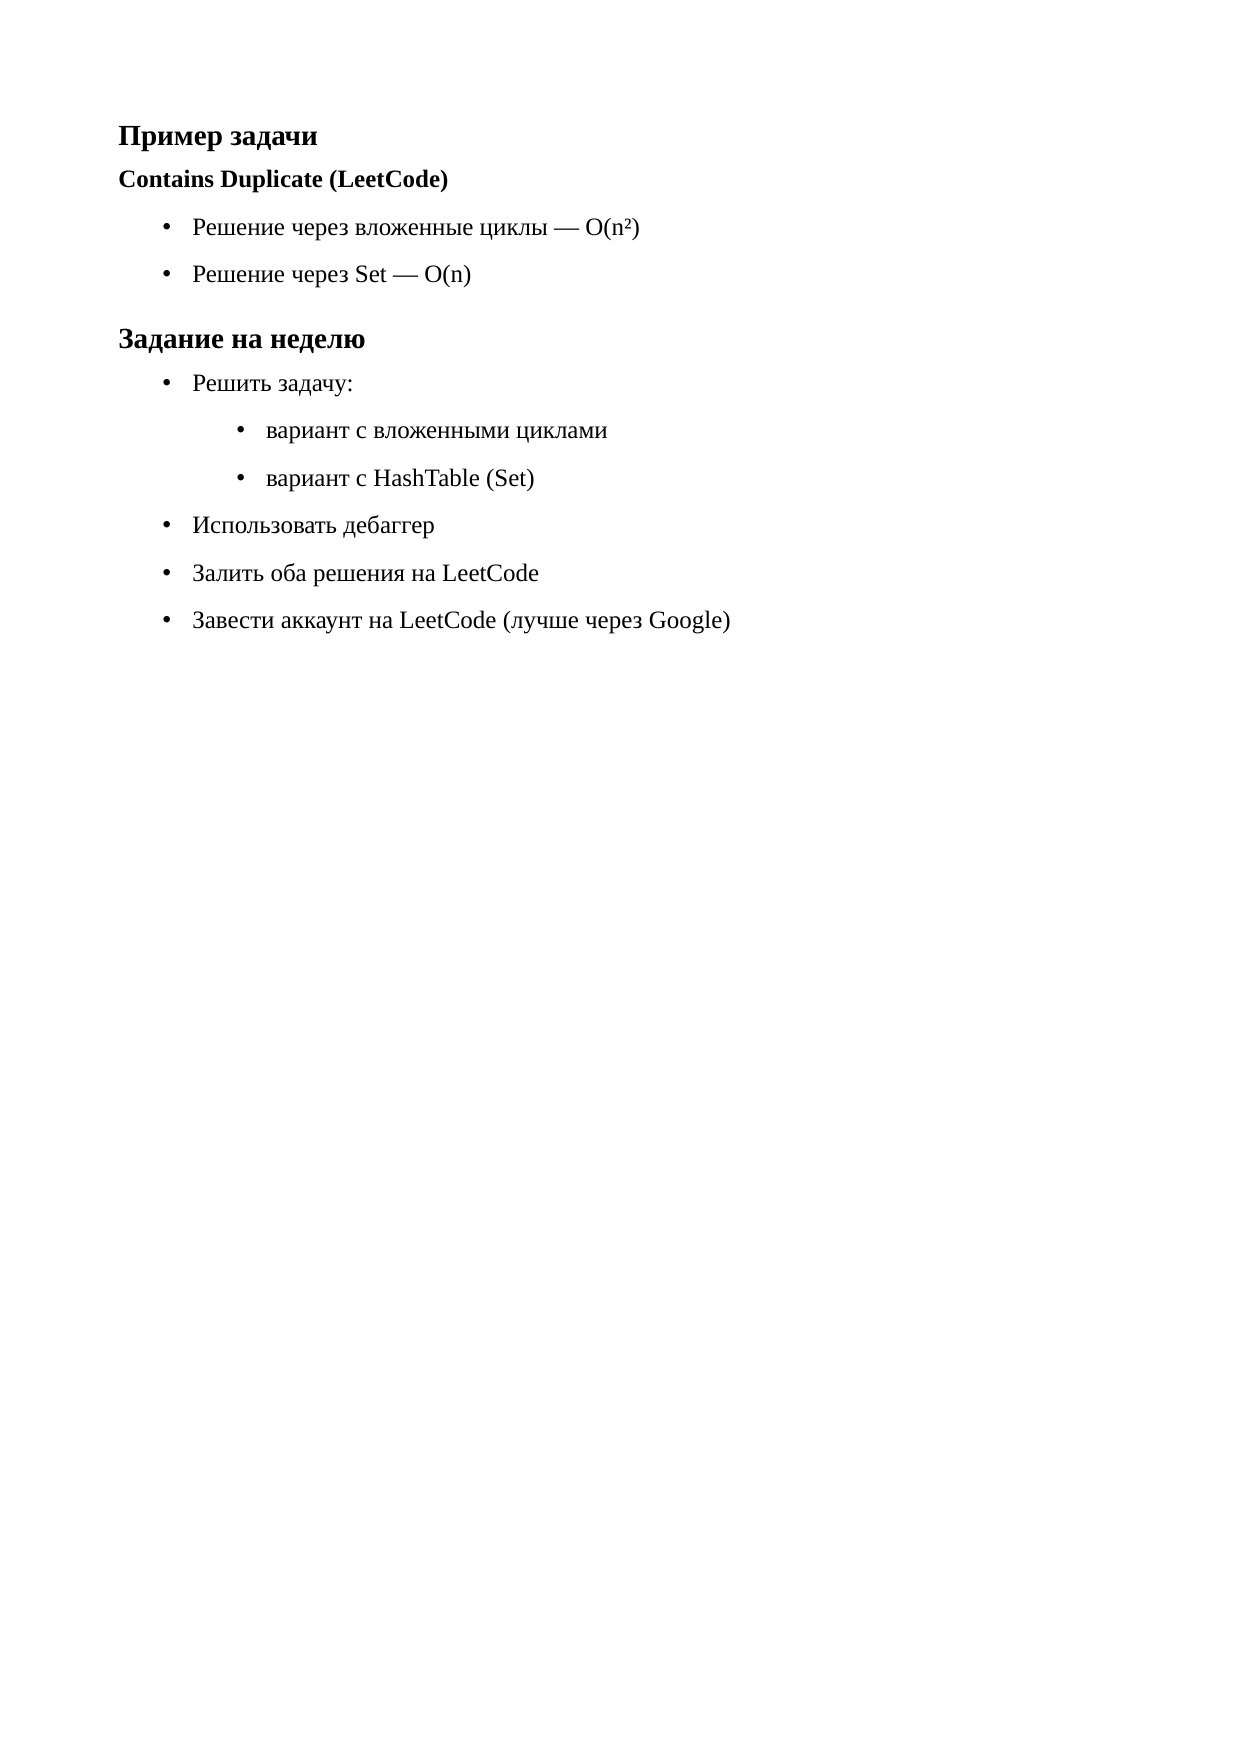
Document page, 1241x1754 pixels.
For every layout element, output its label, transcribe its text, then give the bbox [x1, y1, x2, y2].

list Использовать дебаггер [162, 510, 1122, 539]
list Залить оба решения на LeetCode [162, 558, 1122, 587]
list Решить задачу: [162, 368, 1122, 396]
subtitle Задание на неделю [118, 322, 1122, 355]
list Решение через Set — O(n) [162, 259, 1122, 288]
text Contains Duplicate (LeetCode) [118, 164, 1122, 193]
list Решение через вложенные циклы — O(n²) [162, 212, 1122, 241]
subtitle Пример задачи [118, 118, 1122, 152]
list Завести аккаунт на LeetCode (лучше через Google) [162, 606, 1122, 634]
list вариант с HashTable (Set) [236, 463, 1122, 492]
list вариант с вложенными циклами [236, 415, 1122, 444]
